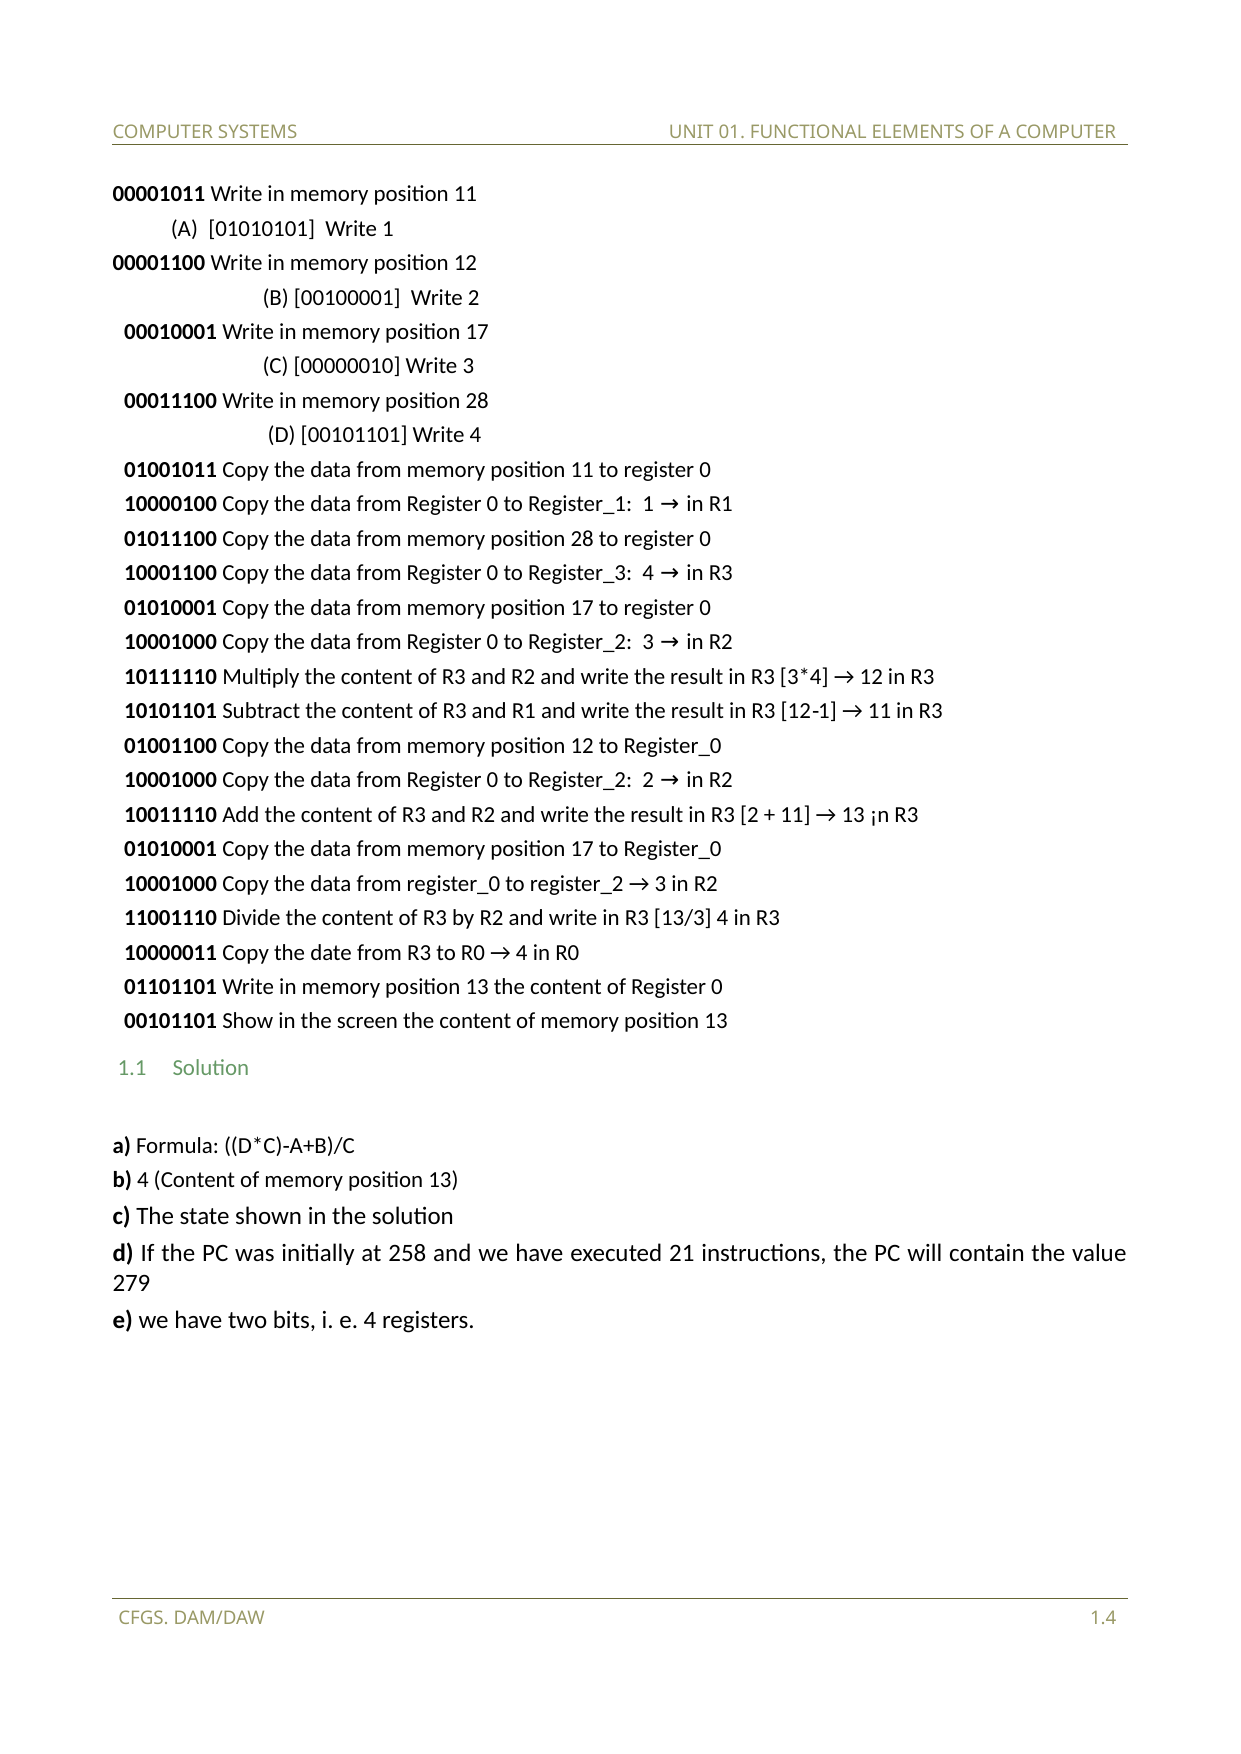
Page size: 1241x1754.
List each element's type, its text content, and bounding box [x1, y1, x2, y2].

text (B) [00100001] Write 2 [112, 283, 1128, 311]
text 01001011 Copy the data from memory position 11 to register 0 [112, 455, 1128, 483]
text 10000100 Copy the data from Register 0 to Register_1: 1 → in R1 [112, 489, 1128, 517]
text 00001100 Write in memory position 12 [112, 248, 1128, 276]
text 00010001 Write in memory position 17 [112, 317, 1128, 345]
text d) If the PC was initially at 258 and we have executed 21 instructions, the PC will contain the value 279 [112, 1237, 1128, 1298]
text c) The state shown in the solution [112, 1200, 1128, 1230]
text 10101101 Subtract the content of R3 and R1 and write the result in R3 [12‐1] → 11 in R3 [112, 696, 1128, 724]
text 01101101 Write in memory position 13 the content of Register 0 [112, 972, 1128, 1000]
text 01001100 Copy the data from memory position 12 to Register_0 [112, 731, 1128, 759]
text 00101101 Show in the screen the content of memory position 13 [112, 1007, 1128, 1035]
text (C) [00000010] Write 3 [112, 352, 1128, 379]
text 11001110 Divide the content of R3 by R2 and write in R3 [13/3] 4 in R3 [112, 903, 1128, 931]
text b) 4 (Content of memory position 13) [112, 1165, 1128, 1193]
text 10001000 Copy the data from Register 0 to Register_2: 2 → in R2 [112, 765, 1128, 793]
text 10011110 Add the content of R3 and R2 and write the result in R3 [2 + 11] → 13 ¡n R3 [112, 800, 1128, 828]
text 10000011 Copy the date from R3 to R0 → 4 in R0 [112, 938, 1128, 966]
text (A) [01010101] Write 1 [112, 214, 1128, 242]
text 00011100 Write in memory position 28 [112, 386, 1128, 414]
text 10001000 Copy the data from register_0 to register_2 → 3 in R2 [112, 869, 1128, 897]
text e) we have two bits, i. e. 4 registers. [112, 1304, 1128, 1335]
text 00001011 Write in memory position 11 [112, 179, 1128, 207]
text a) Formula: ((D*C)‐A+B)/C [112, 1131, 1128, 1159]
text 01010001 Copy the data from memory position 17 to Register_0 [112, 834, 1128, 862]
text (D) [00101101] Write 4 [112, 421, 1128, 448]
text 01010001 Copy the data from memory position 17 to register 0 [112, 593, 1128, 621]
text 10111110 Multiply the content of R3 and R2 and write the result in R3 [3*4] → 12 in R3 [112, 662, 1128, 690]
subtitle Solution [112, 1053, 1128, 1082]
text 01011100 Copy the data from memory position 28 to register 0 [112, 524, 1128, 552]
text 10001000 Copy the data from Register 0 to Register_2: 3 → in R2 [112, 627, 1128, 655]
text 10001100 Copy the data from Register 0 to Register_3: 4 → in R3 [112, 558, 1128, 586]
